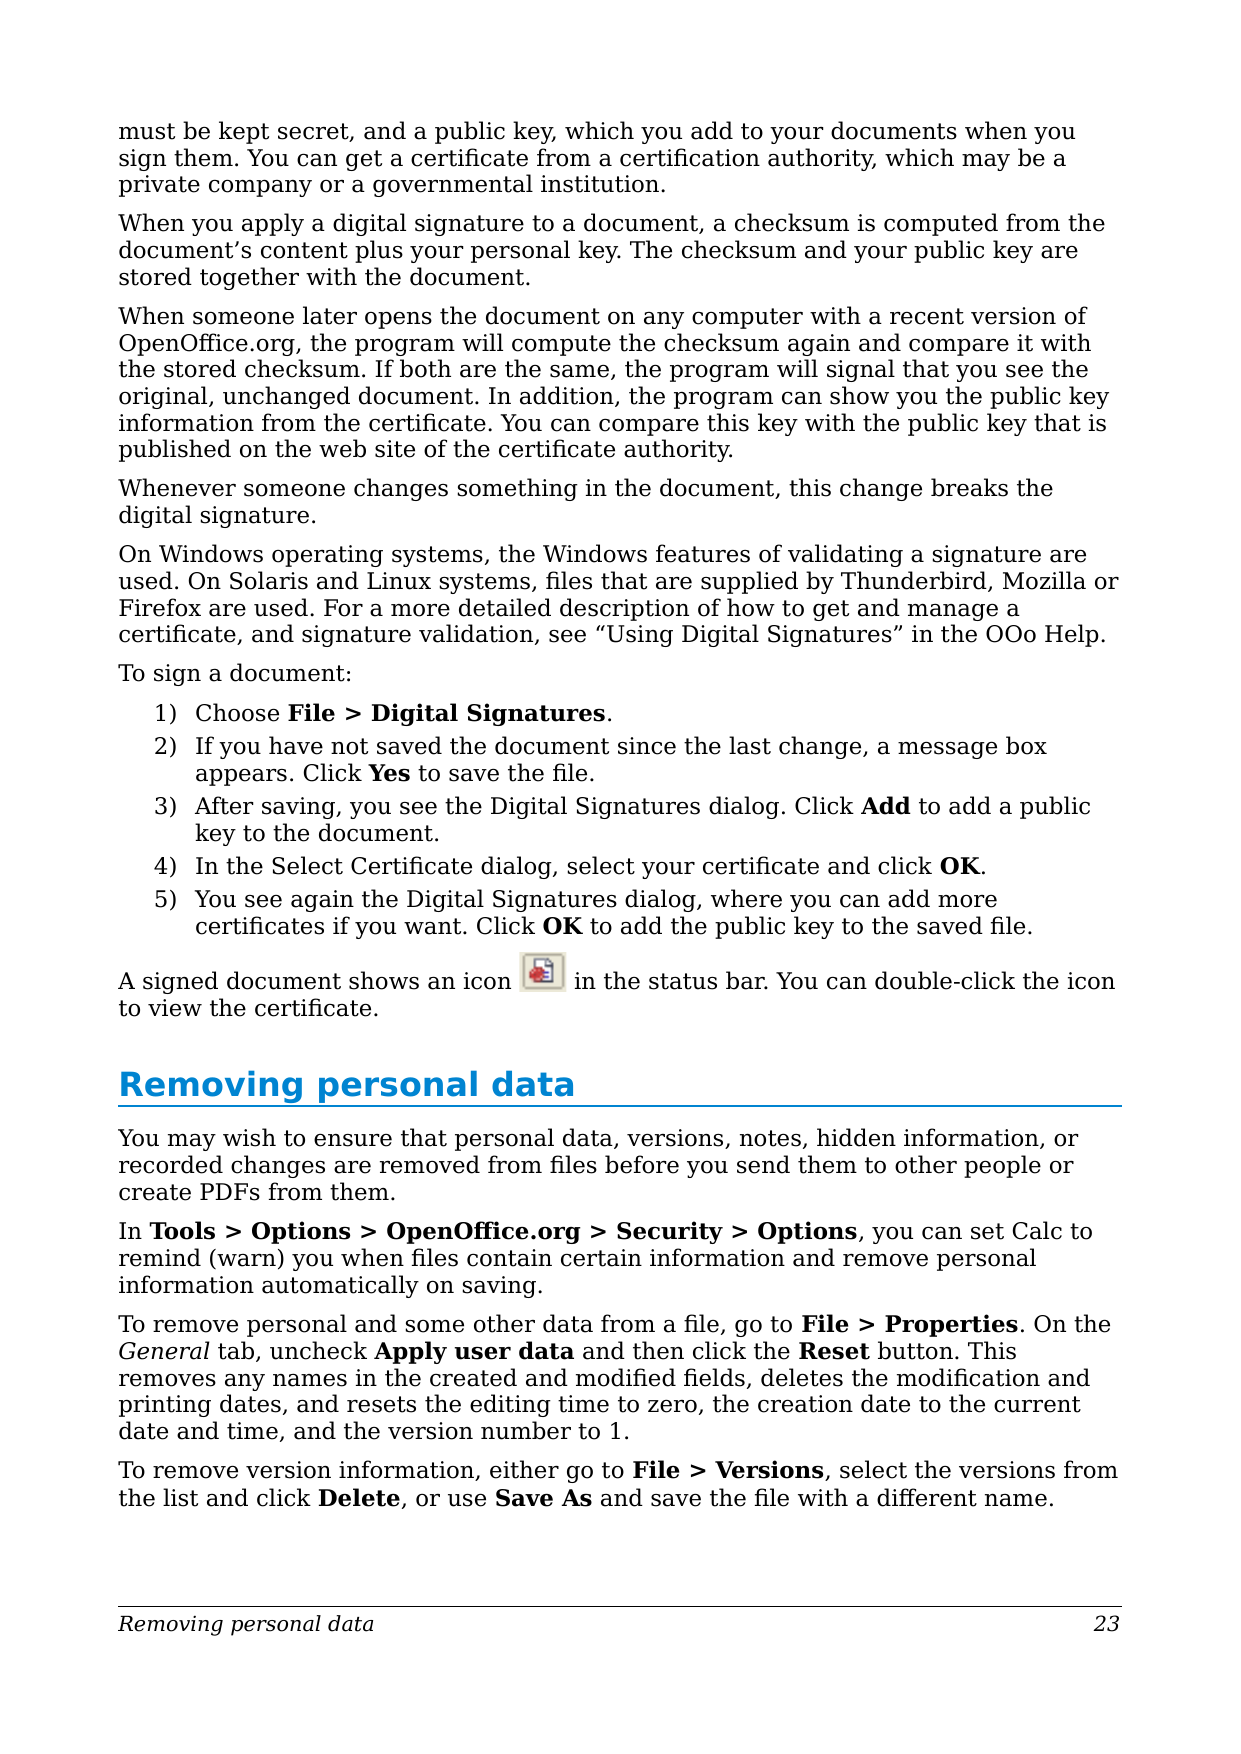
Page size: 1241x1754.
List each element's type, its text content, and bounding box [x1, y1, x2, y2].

text To sign a document: [118, 661, 1122, 687]
text In Tools > Options > OpenOffice.org > Security > Options, you can set Calc to remind (warn) you when files contain certain information and remove personal information automatically on saving. [118, 1218, 1122, 1298]
list After saving, you see the Digital Signatures dialog. Click Add to add a public key to the document. [177, 793, 1122, 847]
text When someone later opens the document on any computer with a recent version of OpenOffice.org, the program will compute the checksum again and compare it with the stored checksum. If both are the same, the program will signal that you see the original, unchanged document. In addition, the program can show you the public key information from the certificate. You can compare this key with the public key that is published on the web site of the certificate authority. [118, 303, 1122, 463]
list If you have not saved the document since the last change, a message box appears. Click Yes to save the file. [177, 733, 1122, 787]
text When you apply a digital signature to a document, a checksum is computed from the document’s content plus your personal key. The checksum and your public key are stored together with the document. [118, 211, 1122, 291]
list In the Select Certificate dialog, select your certificate and click OK. [177, 853, 1122, 880]
subtitle Removing personal data [118, 1066, 1122, 1105]
text Whenever someone changes something in the document, this change breaks the digital signature. [118, 476, 1122, 529]
text On Windows operating systems, the Windows features of validating a signature are used. On Solaris and Linux systems, files that are supplied by Thunderbird, Mozilla or Firefox are used. For a more detailed description of how to get and manage a certificate, and signature validation, see “Using Digital Signatures” in the OOo Help. [118, 541, 1122, 648]
text must be kept secret, and a public key, which you add to your documents when you sign them. You can get a certificate from a certification authority, which may be a private company or a governmental institution. [118, 118, 1122, 198]
list Choose File > Digital Signatures. [177, 700, 1122, 727]
list You see again the Digital Signatures dialog, where you can add more certificates if you want. Click OK to add the public key to the saved file. [177, 886, 1122, 940]
picture [519, 952, 567, 992]
text You may wish to ensure that personal data, versions, notes, hidden information, or recorded changes are removed from files before you send them to other people or create PDFs from them. [118, 1126, 1122, 1206]
text To remove personal and some other data from a file, go to File > Properties. On the General tab, uncheck Apply user data and then click the Reset button. This removes any names in the created and modified fields, deletes the modification and printing dates, and resets the editing time to zero, the creation date to the current date and time, and the version number to 1. [118, 1311, 1122, 1445]
text To remove version information, either go to File > Versions, select the versions from the list and click Delete, or use Save As and save the file with a different name. [118, 1457, 1122, 1511]
text A signed document shows an icon in the status bar. You can double-click the icon to view the certificate. [118, 952, 1122, 1021]
